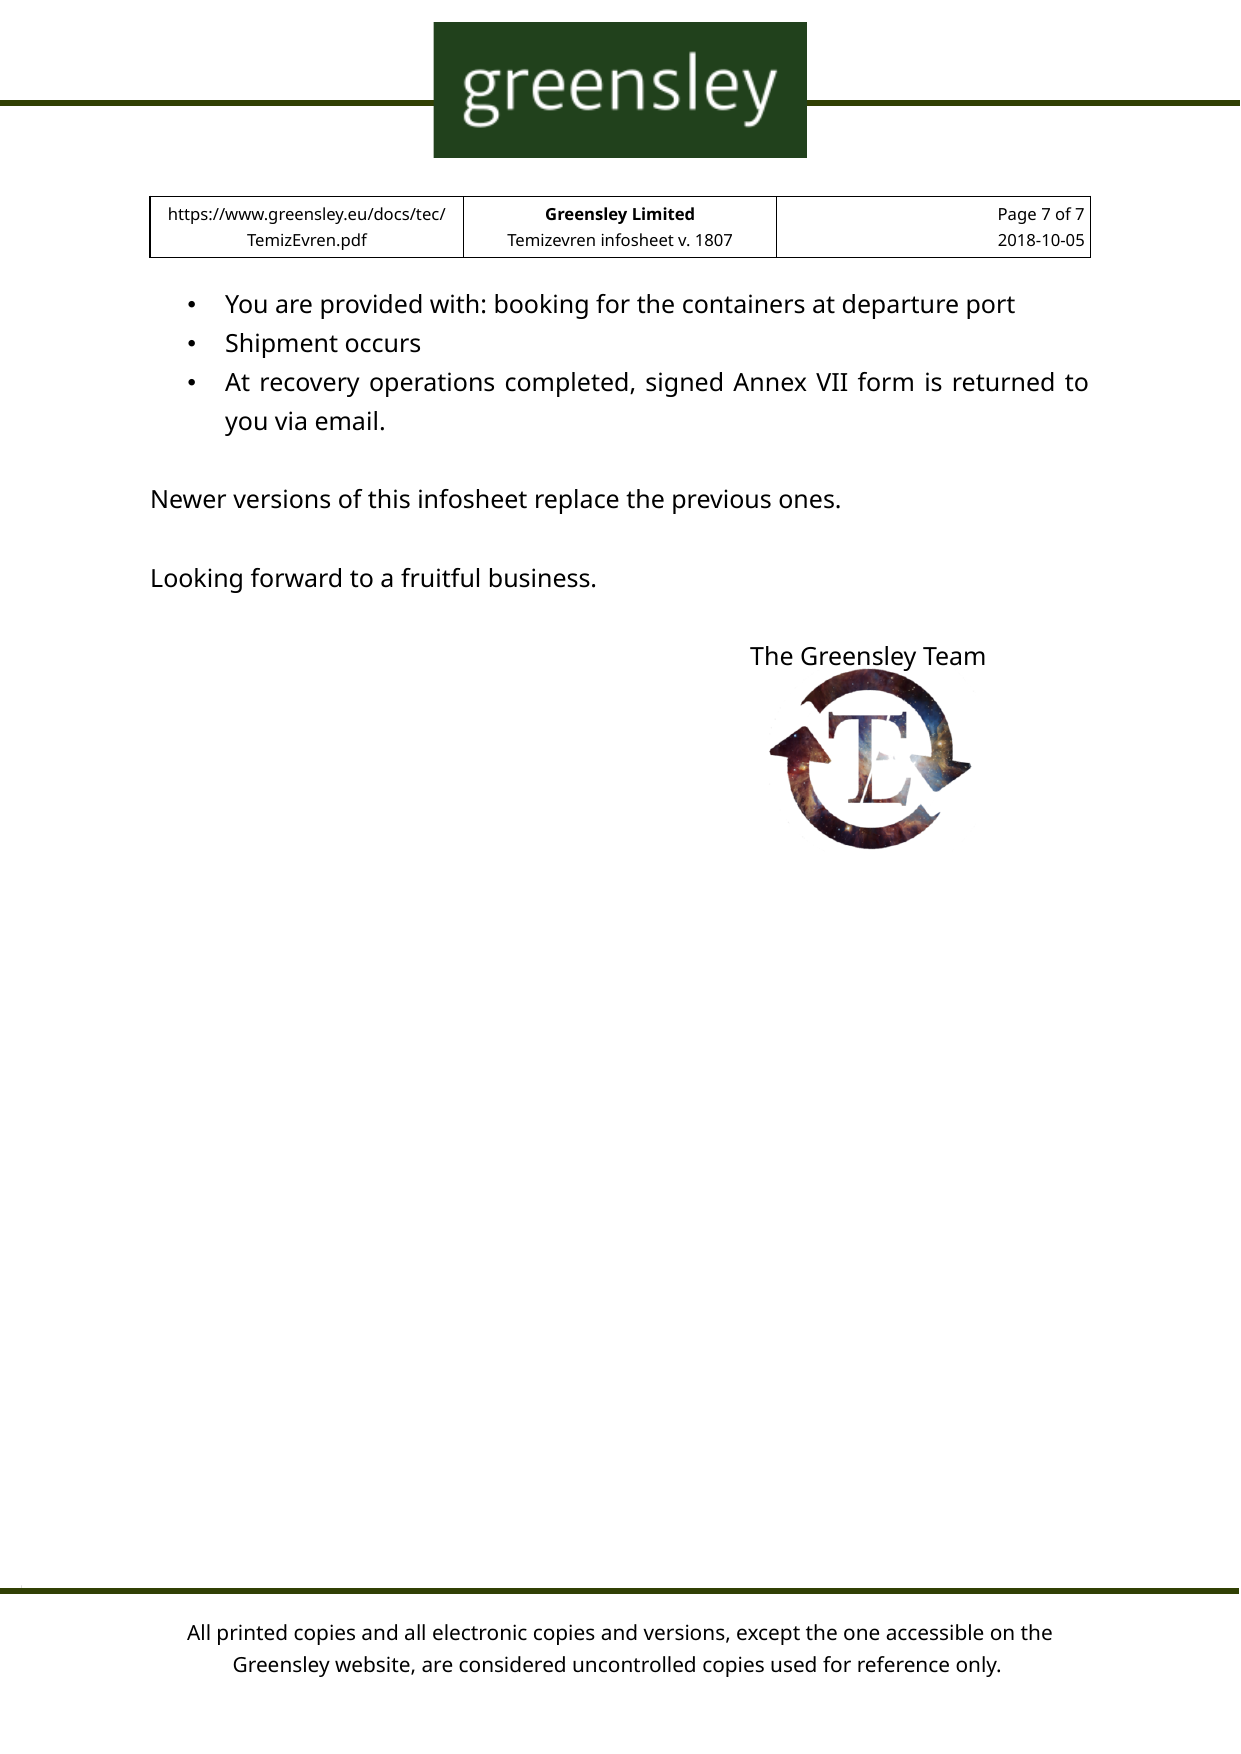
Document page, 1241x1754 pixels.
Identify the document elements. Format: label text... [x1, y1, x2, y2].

list Shipment occurs [187, 326, 1090, 359]
text Looking forward to a fruitful business. [150, 561, 1090, 594]
list You are provided with: booking for the containers at departure port [187, 286, 1090, 320]
text The Greensley Team [150, 639, 1090, 673]
picture [763, 666, 976, 853]
picture [433, 22, 807, 158]
text Newer versions of this infosheet replace the previous ones. [150, 482, 1090, 516]
list At recovery operations completed, signed Annex VII form is returned to you via email. [187, 365, 1090, 438]
